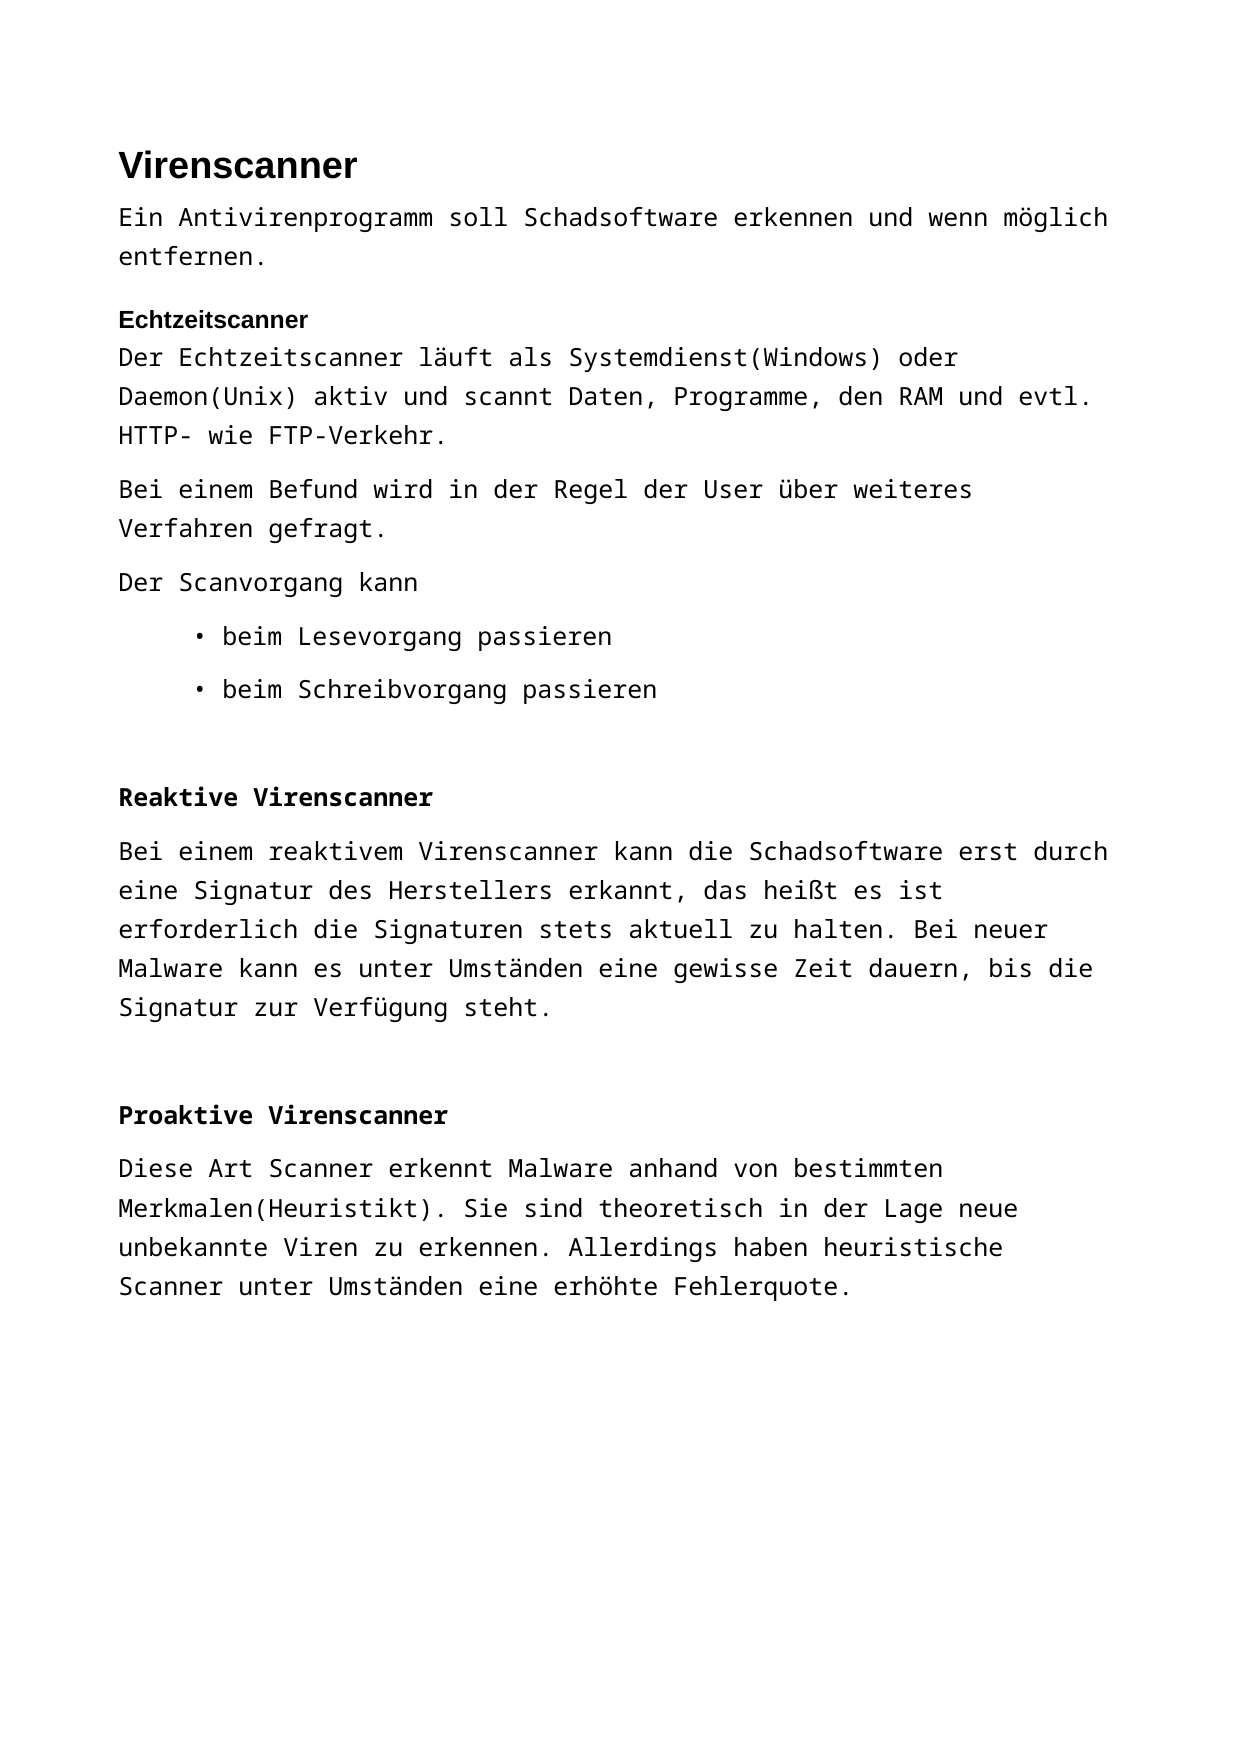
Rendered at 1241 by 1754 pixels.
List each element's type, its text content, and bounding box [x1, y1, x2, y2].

text Proaktive Virenscanner [118, 1097, 1122, 1131]
text Der Scanvorgang kann [118, 564, 1122, 598]
text Ein Antivirenprogramm soll Schadsoftware erkennen und wenn möglich entfernen. [118, 199, 1122, 272]
subtitle Echtzeitscanner [118, 305, 1122, 333]
text Der Echtzeitscanner läuft als Systemdienst(Windows) oder Daemon(Unix) aktiv und scannt Daten, Programme, den RAM und evtl. HTTP- wie FTP-Verkehr. [118, 339, 1122, 452]
subtitle Virenscanner [118, 143, 1122, 187]
text Bei einem Befund wird in der Regel der User über weiteres Verfahren gefragt. [118, 472, 1122, 545]
text • beim Lesevorgang passieren [118, 618, 1122, 652]
text • beim Schreibvorgang passieren [118, 672, 1122, 706]
text Bei einem reaktivem Virenscanner kann die Schadsoftware erst durch eine Signatur des Herstellers erkannt, das heißt es ist erforderlich die Signaturen stets aktuell zu halten. Bei neuer Malware kann es unter Umständen eine gewisse Zeit dauern, bis die Signatur zur Verfügung steht. [118, 833, 1122, 1024]
text Diese Art Scanner erkennt Malware anhand von bestimmten Merkmalen(Heuristikt). Sie sind theoretisch in der Lage neue unbekannte Viren zu erkennen. Allerdings haben heuristische Scanner unter Umständen eine erhöhte Fehlerquote. [118, 1151, 1122, 1303]
text Reaktive Virenscanner [118, 779, 1122, 813]
